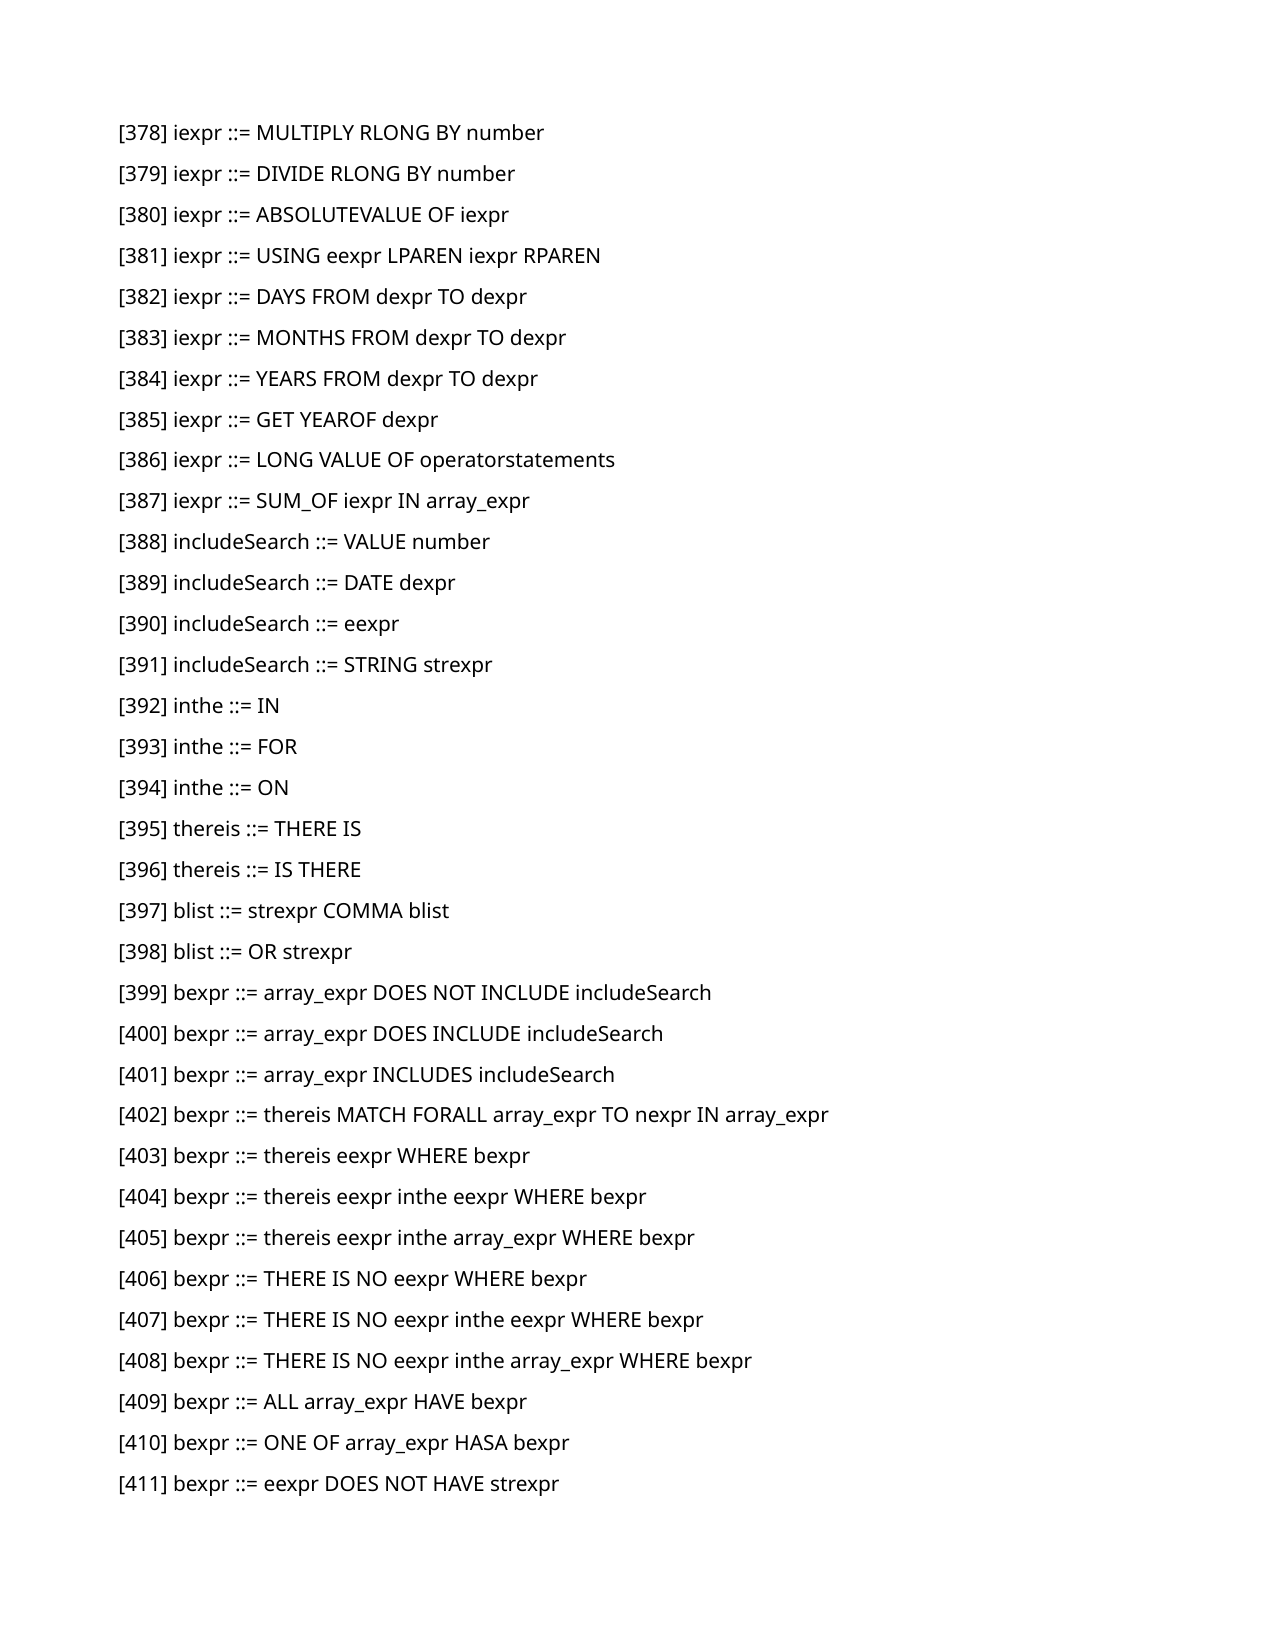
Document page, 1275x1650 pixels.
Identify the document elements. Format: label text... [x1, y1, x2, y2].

text [403] bexpr ::= thereis eexpr WHERE bexpr [118, 1142, 1157, 1170]
text [406] bexpr ::= THERE IS NO eexpr WHERE bexpr [118, 1264, 1157, 1293]
text [382] iexpr ::= DAYS FROM dexpr TO dexpr [118, 282, 1157, 310]
text [390] includeSearch ::= eexpr [118, 609, 1157, 638]
text [383] iexpr ::= MONTHS FROM dexpr TO dexpr [118, 323, 1157, 351]
text [401] bexpr ::= array_expr INCLUDES includeSearch [118, 1060, 1157, 1088]
text [386] iexpr ::= LONG VALUE OF operatorstatements [118, 446, 1157, 474]
text [393] inthe ::= FOR [118, 732, 1157, 761]
text [397] blist ::= strexpr COMMA blist [118, 896, 1157, 924]
text [384] iexpr ::= YEARS FROM dexpr TO dexpr [118, 364, 1157, 392]
text [409] bexpr ::= ALL array_expr HAVE bexpr [118, 1387, 1157, 1416]
text [402] bexpr ::= thereis MATCH FORALL array_expr TO nexpr IN array_expr [118, 1101, 1157, 1129]
text [378] iexpr ::= MULTIPLY RLONG BY number [118, 118, 1157, 147]
text [394] inthe ::= ON [118, 773, 1157, 802]
text [392] inthe ::= IN [118, 691, 1157, 720]
text [391] includeSearch ::= STRING strexpr [118, 650, 1157, 679]
text [395] thereis ::= THERE IS [118, 814, 1157, 842]
text [380] iexpr ::= ABSOLUTEVALUE OF iexpr [118, 200, 1157, 228]
text [405] bexpr ::= thereis eexpr inthe array_expr WHERE bexpr [118, 1223, 1157, 1252]
text [408] bexpr ::= THERE IS NO eexpr inthe array_expr WHERE bexpr [118, 1346, 1157, 1375]
text [407] bexpr ::= THERE IS NO eexpr inthe eexpr WHERE bexpr [118, 1305, 1157, 1334]
text [385] iexpr ::= GET YEAROF dexpr [118, 405, 1157, 433]
text [398] blist ::= OR strexpr [118, 937, 1157, 965]
text [404] bexpr ::= thereis eexpr inthe eexpr WHERE bexpr [118, 1182, 1157, 1211]
text [381] iexpr ::= USING eexpr LPAREN iexpr RPAREN [118, 241, 1157, 269]
text [389] includeSearch ::= DATE dexpr [118, 568, 1157, 597]
text [396] thereis ::= IS THERE [118, 855, 1157, 883]
text [387] iexpr ::= SUM_OF iexpr IN array_expr [118, 487, 1157, 515]
text [411] bexpr ::= eexpr DOES NOT HAVE strexpr [118, 1469, 1157, 1497]
text [388] includeSearch ::= VALUE number [118, 527, 1157, 556]
text [379] iexpr ::= DIVIDE RLONG BY number [118, 159, 1157, 187]
text [410] bexpr ::= ONE OF array_expr HASA bexpr [118, 1428, 1157, 1457]
text [399] bexpr ::= array_expr DOES NOT INCLUDE includeSearch [118, 978, 1157, 1006]
text [400] bexpr ::= array_expr DOES INCLUDE includeSearch [118, 1019, 1157, 1047]
